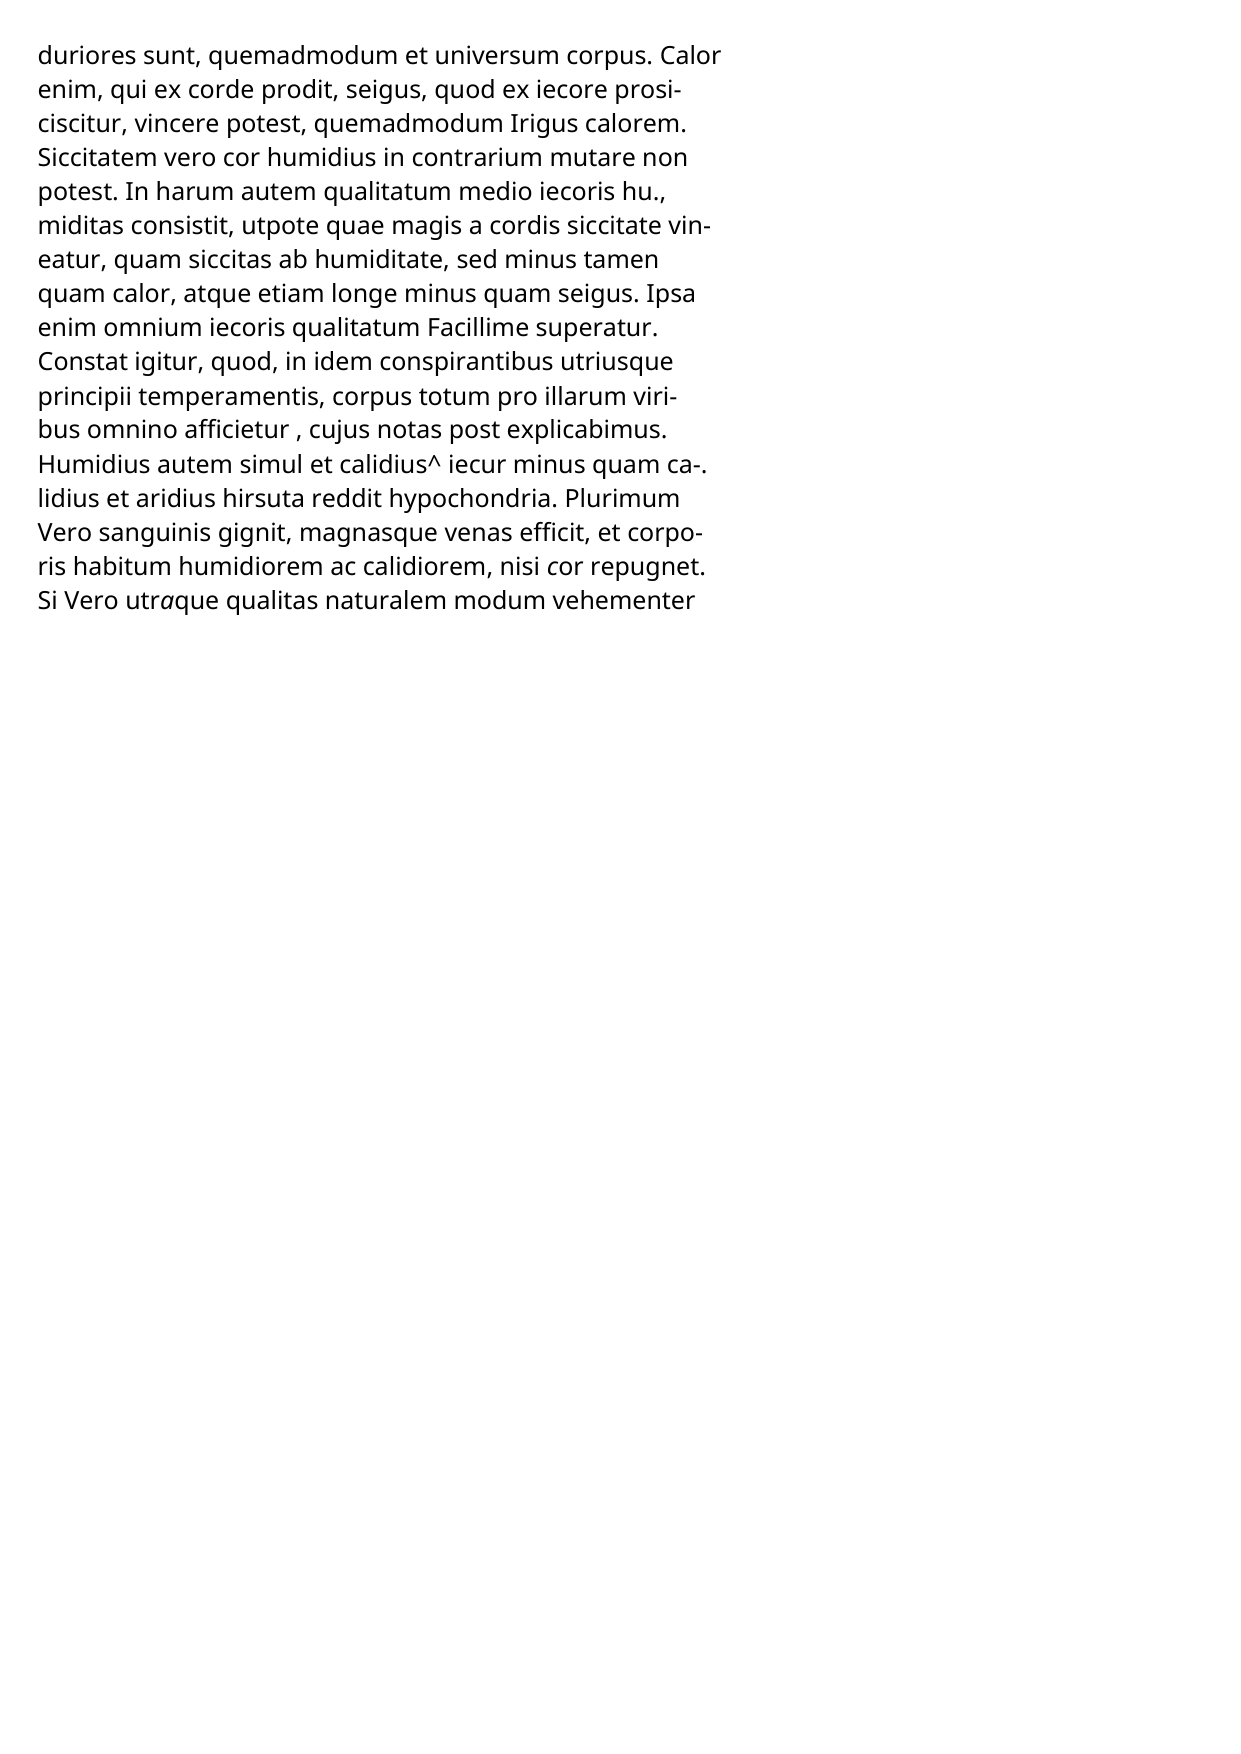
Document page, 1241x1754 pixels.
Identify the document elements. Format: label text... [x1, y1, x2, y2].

text duriores sunt, quemadmodum et universum corpus. Calor enim, qui ex corde prodit, seigus, quod ex iecore prosi- ciscitur, vincere potest, quemadmodum Irigus calorem. Siccitatem vero cor humidius in contrarium mutare non potest. In harum autem qualitatum medio iecoris hu., miditas consistit, utpote quae magis a cordis siccitate vin- eatur, quam siccitas ab humiditate, sed minus tamen quam calor, atque etiam longe minus quam seigus. Ipsa enim omnium iecoris qualitatum Facillime superatur. Constat igitur, quod, in idem conspirantibus utriusque principii temperamentis, corpus totum pro illarum viri- bus omnino afficietur , cujus notas post explicabimus. Humidius autem simul et calidius^ iecur minus quam ca-. lidius et aridius hirsuta reddit hypochondria. Plurimum Vero sanguinis gignit, magnasque venas efficit, et corpo- ris habitum humidiorem ac calidiorem, nisi cor repugnet. Si Vero utraque qualitas naturalem modum vehementer [37, 37, 1203, 617]
